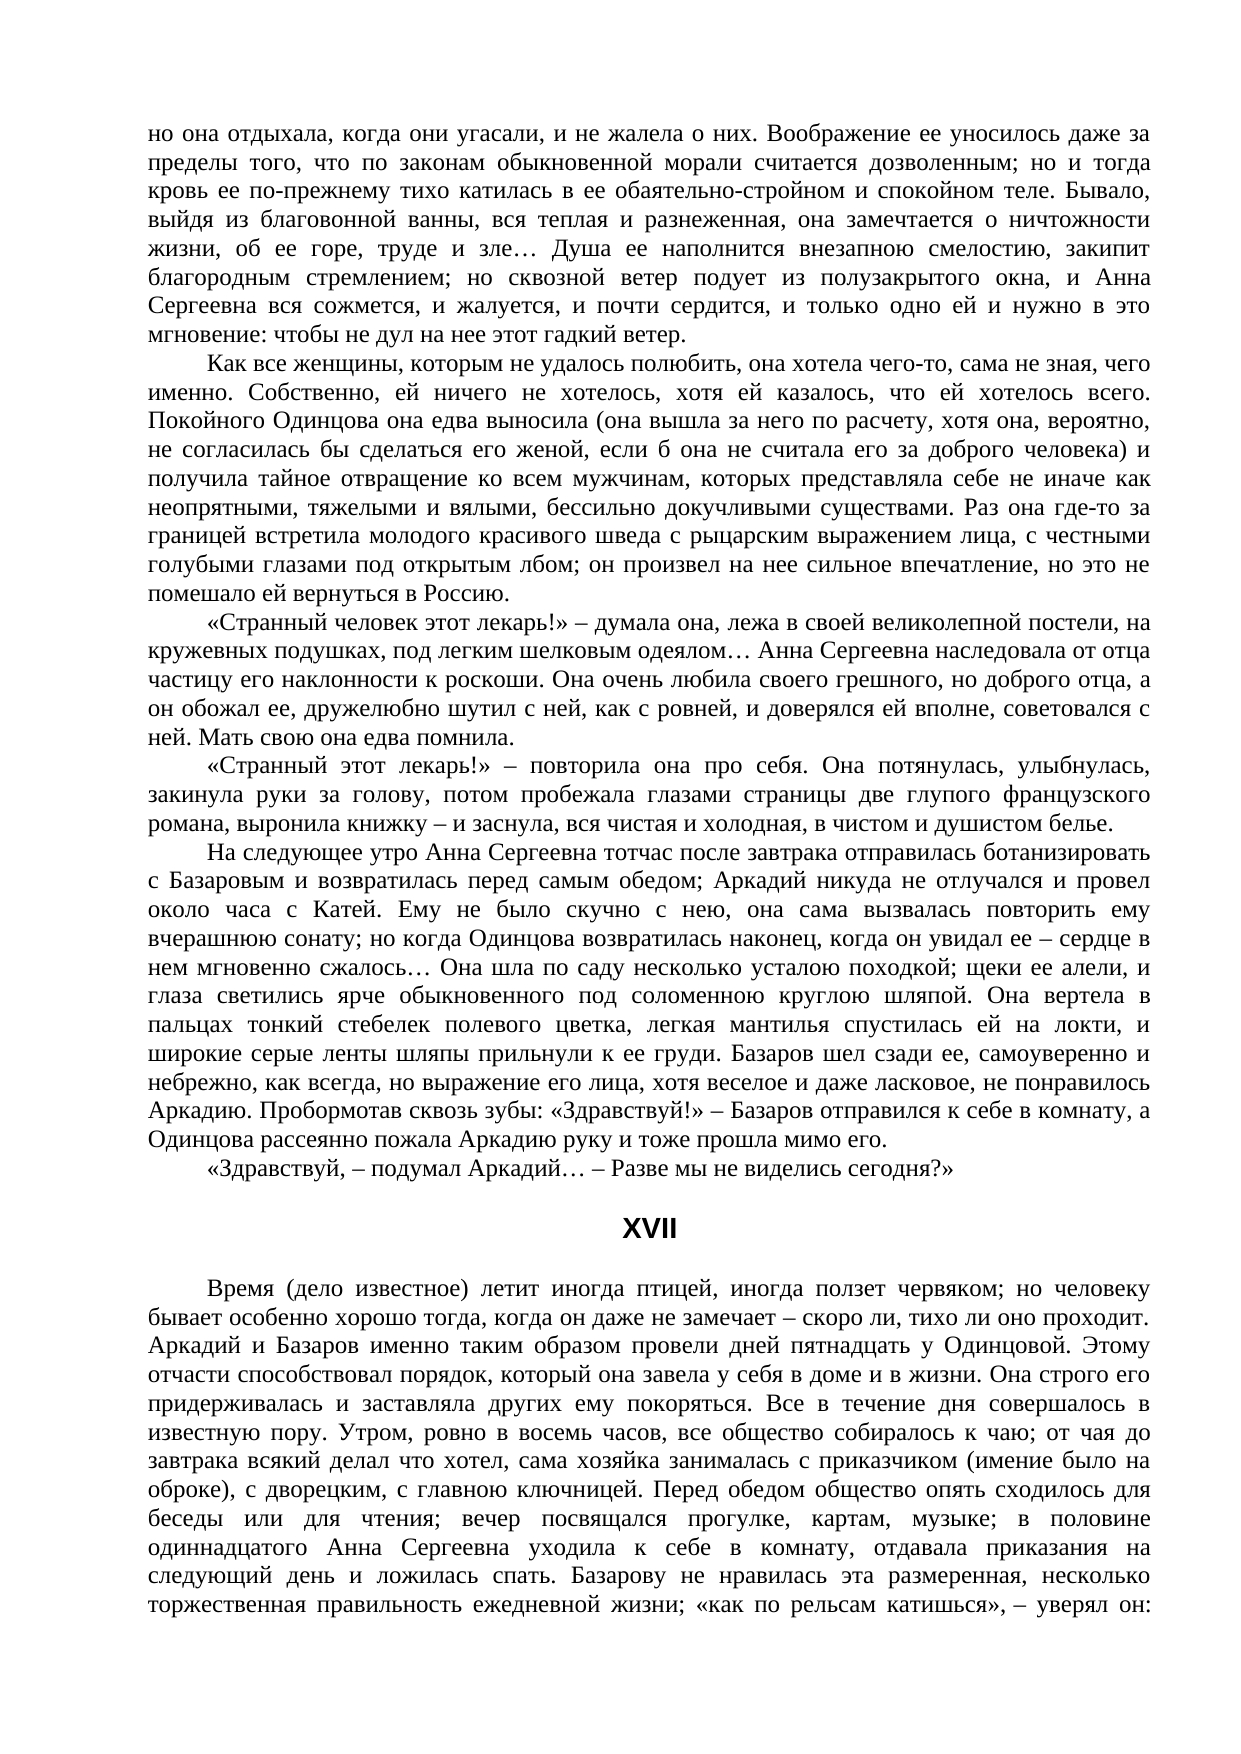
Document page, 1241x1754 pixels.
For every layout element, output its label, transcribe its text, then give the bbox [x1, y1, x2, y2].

text Как все женщины, которым не удалось полюбить, она хотела чего-то, сама не зная, чего именно. Собственно, ей ничего не хотелось, хотя ей казалось, что ей хотелось всего. Покойного Одинцова она едва выносила (она вышла за него по расчету, хотя она, вероятно, не согласилась бы сделаться его женой, если б она не считала его за доброго человека) и получила тайное отвращение ко всем мужчинам, которых представляла себе не иначе как неопрятными, тяжелыми и вялыми, бессильно докучливыми существами. Раз она где-то за границей встретила молодого красивого шведа с рыцарским выражением лица, с честными голубыми глазами под открытым лбом; он произвел на нее сильное впечатление, но это не помешало ей вернуться в Россию. [148, 348, 1152, 607]
subtitle XVII [148, 1211, 1152, 1244]
text «Странный этот лекарь!» – повторила она про себя. Она потянулась, улыбнулась, закинула руки за голову, потом пробежала глазами страницы две глупого французского романа, выронила книжку – и заснула, вся чистая и холодная, в чистом и душистом белье. [148, 751, 1152, 837]
text «Странный человек этот лекарь!» – думала она, лежа в своей великолепной постели, на кружевных подушках, под легким шелковым одеялом… Анна Сергеевна наследовала от отца частицу его наклонности к роскоши. Она очень любила своего грешного, но доброго отца, а он обожал ее, дружелюбно шутил с ней, как с ровней, и доверялся ей вполне, советовался с ней. Мать свою она едва помнила. [148, 607, 1152, 751]
text но она отдыхала, когда они угасали, и не жалела о них. Воображение ее уносилось даже за пределы того, что по законам обыкновенной морали считается дозволенным; но и тогда кровь ее по-прежнему тихо катилась в ее обаятельно-стройном и спокойном теле. Бывало, выйдя из благовонной ванны, вся теплая и разнеженная, она замечтается о ничтожности жизни, об ее горе, труде и зле… Душа ее наполнится внезапною смелостию, закипит благородным стремлением; но сквозной ветер подует из полузакрытого окна, и Анна Сергеевна вся сожмется, и жалуется, и почти сердится, и только одно ей и нужно в это мгновение: чтобы не дул на нее этот гадкий ветер. [148, 118, 1152, 348]
text На следующее утро Анна Сергеевна тотчас после завтрака отправилась ботанизировать с Базаровым и возвратилась перед самым обедом; Аркадий никуда не отлучался и провел около часа с Катей. Ему не было скучно с нею, она сама вызвалась повторить ему вчерашнюю сонату; но когда Одинцова возвратилась наконец, когда он увидал ее – сердце в нем мгновенно сжалось… Она шла по саду несколько усталою походкой; щеки ее алели, и глаза светились ярче обыкновенного под соломенною круглою шляпой. Она вертела в пальцах тонкий стебелек полевого цветка, легкая мантилья спустилась ей на локти, и широкие серые ленты шляпы прильнули к ее груди. Базаров шел сзади ее, самоуверенно и небрежно, как всегда, но выражение его лица, хотя веселое и даже ласковое, не понравилось Аркадию. Пробормотав сквозь зубы: «Здравствуй!» – Базаров отправился к себе в комнату, а Одинцова рассеянно пожала Аркадию руку и тоже прошла мимо его. [148, 837, 1152, 1153]
text «Здравствуй, – подумал Аркадий… – Разве мы не виделись сегодня?» [148, 1153, 1152, 1182]
text Время (дело известное) летит иногда птицей, иногда ползет червяком; но человеку бывает особенно хорошо тогда, когда он даже не замечает – скоро ли, тихо ли оно проходит. Аркадий и Базаров именно таким образом провели дней пятнадцать у Одинцовой. Этому отчасти способствовал порядок, который она завела у себя в доме и в жизни. Она строго его придерживалась и заставляла других ему покоряться. Все в течение дня совершалось в известную пору. Утром, ровно в восемь часов, все общество собиралось к чаю; от чая до завтрака всякий делал что хотел, сама хозяйка занималась с приказчиком (имение было на оброке), с дворецким, с главною ключницей. Перед обедом общество опять сходилось для беседы или для чтения; вечер посвящался прогулке, картам, музыке; в половине одиннадцатого Анна Сергеевна уходила к себе в комнату, отдавала приказания на следующий день и ложилась спать. Базарову не нравилась эта размеренная, несколько торжественная правильность ежедневной жизни; «как по рельсам катишься», – уверял он: [148, 1273, 1152, 1618]
